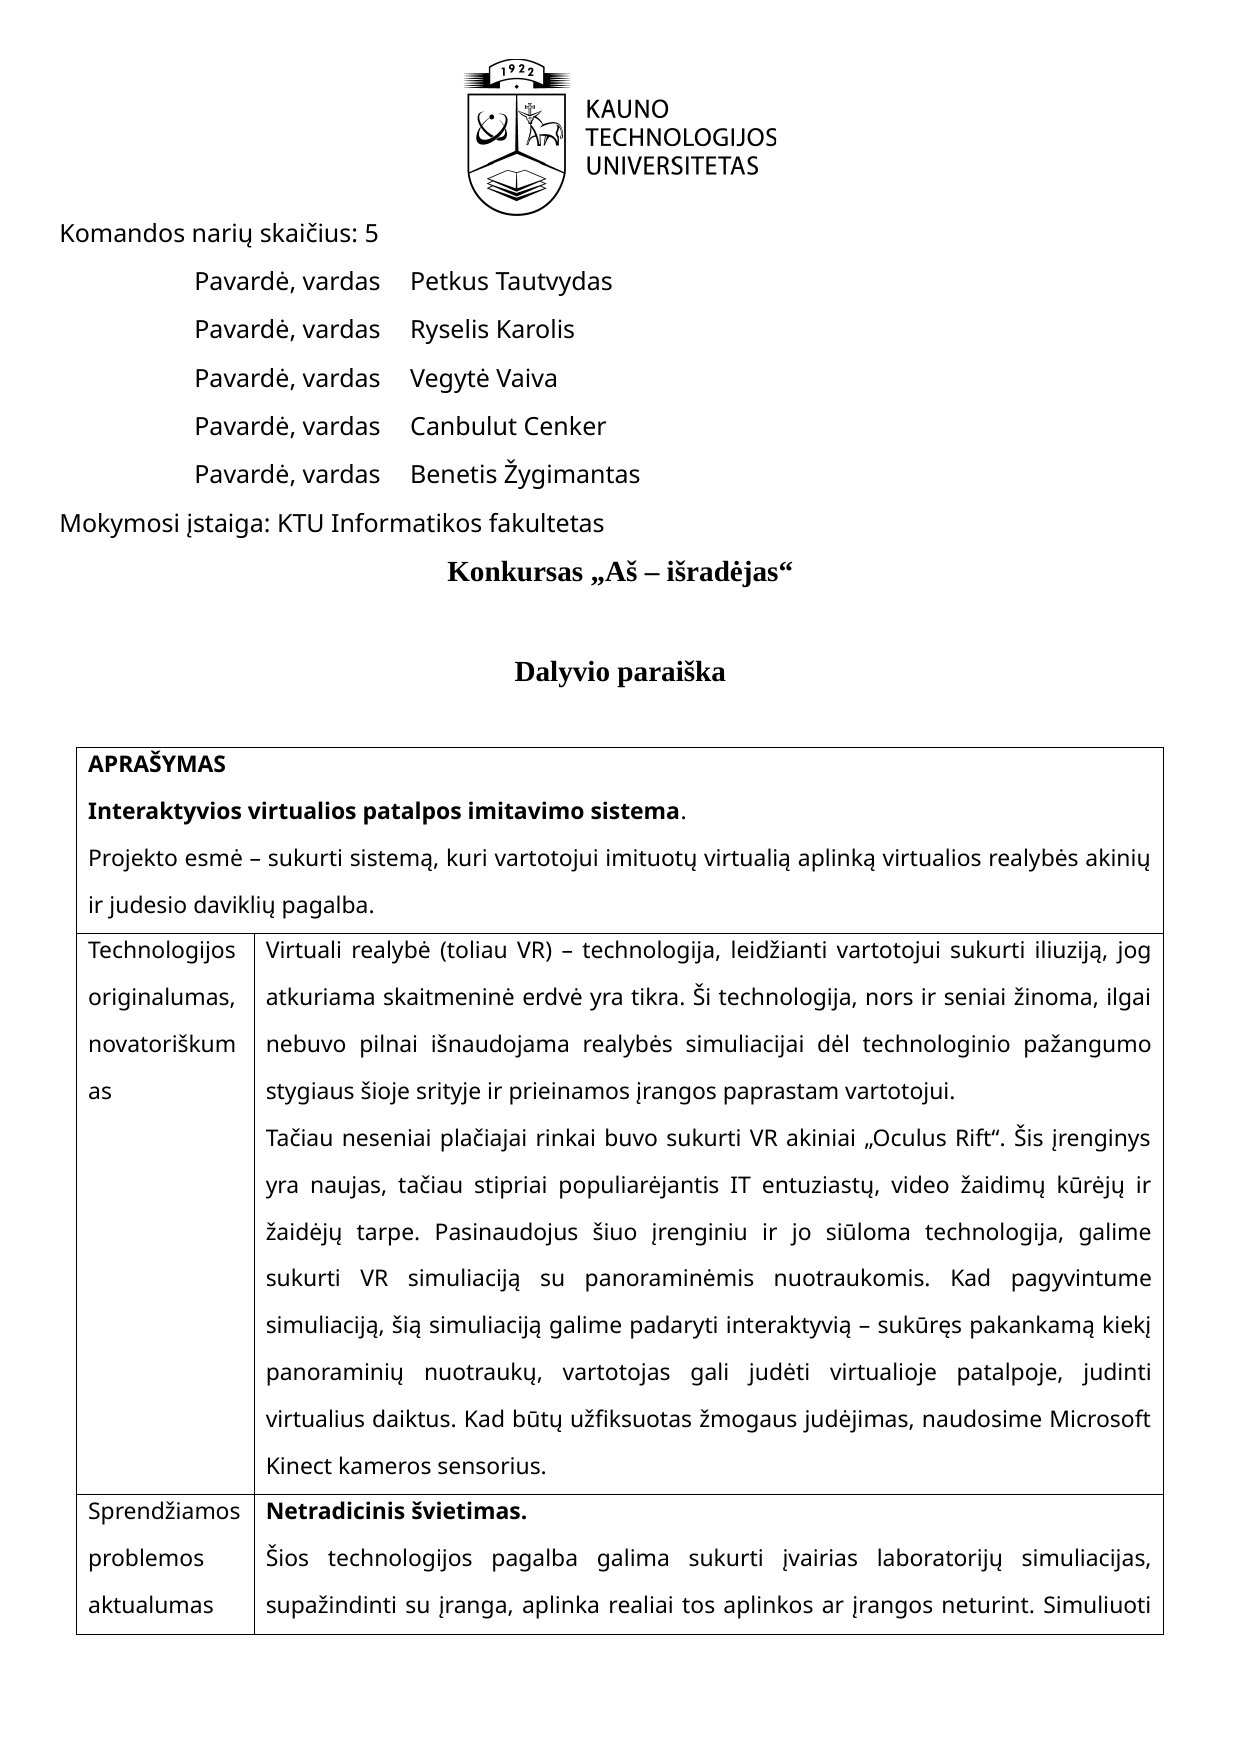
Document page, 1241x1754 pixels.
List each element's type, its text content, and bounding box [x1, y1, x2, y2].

table_cell Netradicinis švietimas. Šios technologijos pagalba galima sukurti įvairias laboratorijų simuliacijas, supažindinti su įranga, aplinka realiai tos aplinkos ar įrangos neturint. Simuliuoti [255, 1495, 1163, 1633]
table_cell Ryselis Karolis [399, 312, 1129, 360]
table_cell Pavardė, vardas [48, 409, 399, 457]
table_cell Pavardė, vardas [48, 360, 399, 409]
table_cell Technologijos originalumas, novatoriškumas [77, 934, 254, 1494]
table_cell Pavardė, vardas [48, 264, 399, 312]
table_header APRAŠYMAS Interaktyvios virtualios patalpos imitavimo sistema. Projekto esmė – sukurti sistemą, kuri vartotojui imituotų virtualią aplinką virtualios realybės akinių ir judesio daviklių pagalba. [77, 748, 1163, 933]
table_cell Sprendžiamos problemos aktualumas [77, 1495, 254, 1633]
table_cell Virtuali realybė (toliau VR) – technologija, leidžianti vartotojui sukurti iliuziją, jog atkuriama skaitmeninė erdvė yra tikra. Ši technologija, nors ir seniai žinoma, ilgai nebuvo pilnai išnaudojama realybės simuliacijai dėl technologinio pažangumo stygiaus šioje srityje ir prieinamos įrangos paprastam vartotojui. Tačiau neseniai plačiajai rinkai buvo sukurti VR akiniai „Oculus Rift“. Šis įrenginys yra naujas, tačiau stipriai populiarėjantis IT entuziastų, video žaidimų kūrėjų ir žaidėjų tarpe. Pasinaudojus šiuo įrenginiu ir jo siūloma technologija, galime sukurti VR simuliaciją su panoraminėmis nuotraukomis. Kad pagyvintume simuliaciją, šią simuliaciją galime padaryti interaktyvią – sukūręs pakankamą kiekį panoraminių nuotraukų, vartotojas gali judėti virtualioje patalpoje, judinti virtualius daiktus. Kad būtų užfiksuotas žmogaus judėjimas, naudosime Microsoft Kinect kameros sensorius. [255, 934, 1163, 1494]
table_cell Benetis Žygimantas [399, 457, 1129, 505]
table_cell Pavardė, vardas [48, 312, 399, 360]
table_cell Canbulut Cenker [399, 409, 1129, 457]
table_cell Petkus Tautvydas [399, 264, 1129, 312]
table_cell Pavardė, vardas [48, 457, 399, 505]
text Konkursas „Aš – išradėjas“ [59, 554, 1181, 587]
table_cell Mokymosi įstaiga: KTU Informatikos fakultetas [48, 505, 1129, 554]
table_header Komandos narių skaičius: 5 [48, 215, 1129, 264]
table_cell Vegytė Vaiva [399, 360, 1129, 409]
text Dalyvio paraiška [59, 654, 1181, 688]
